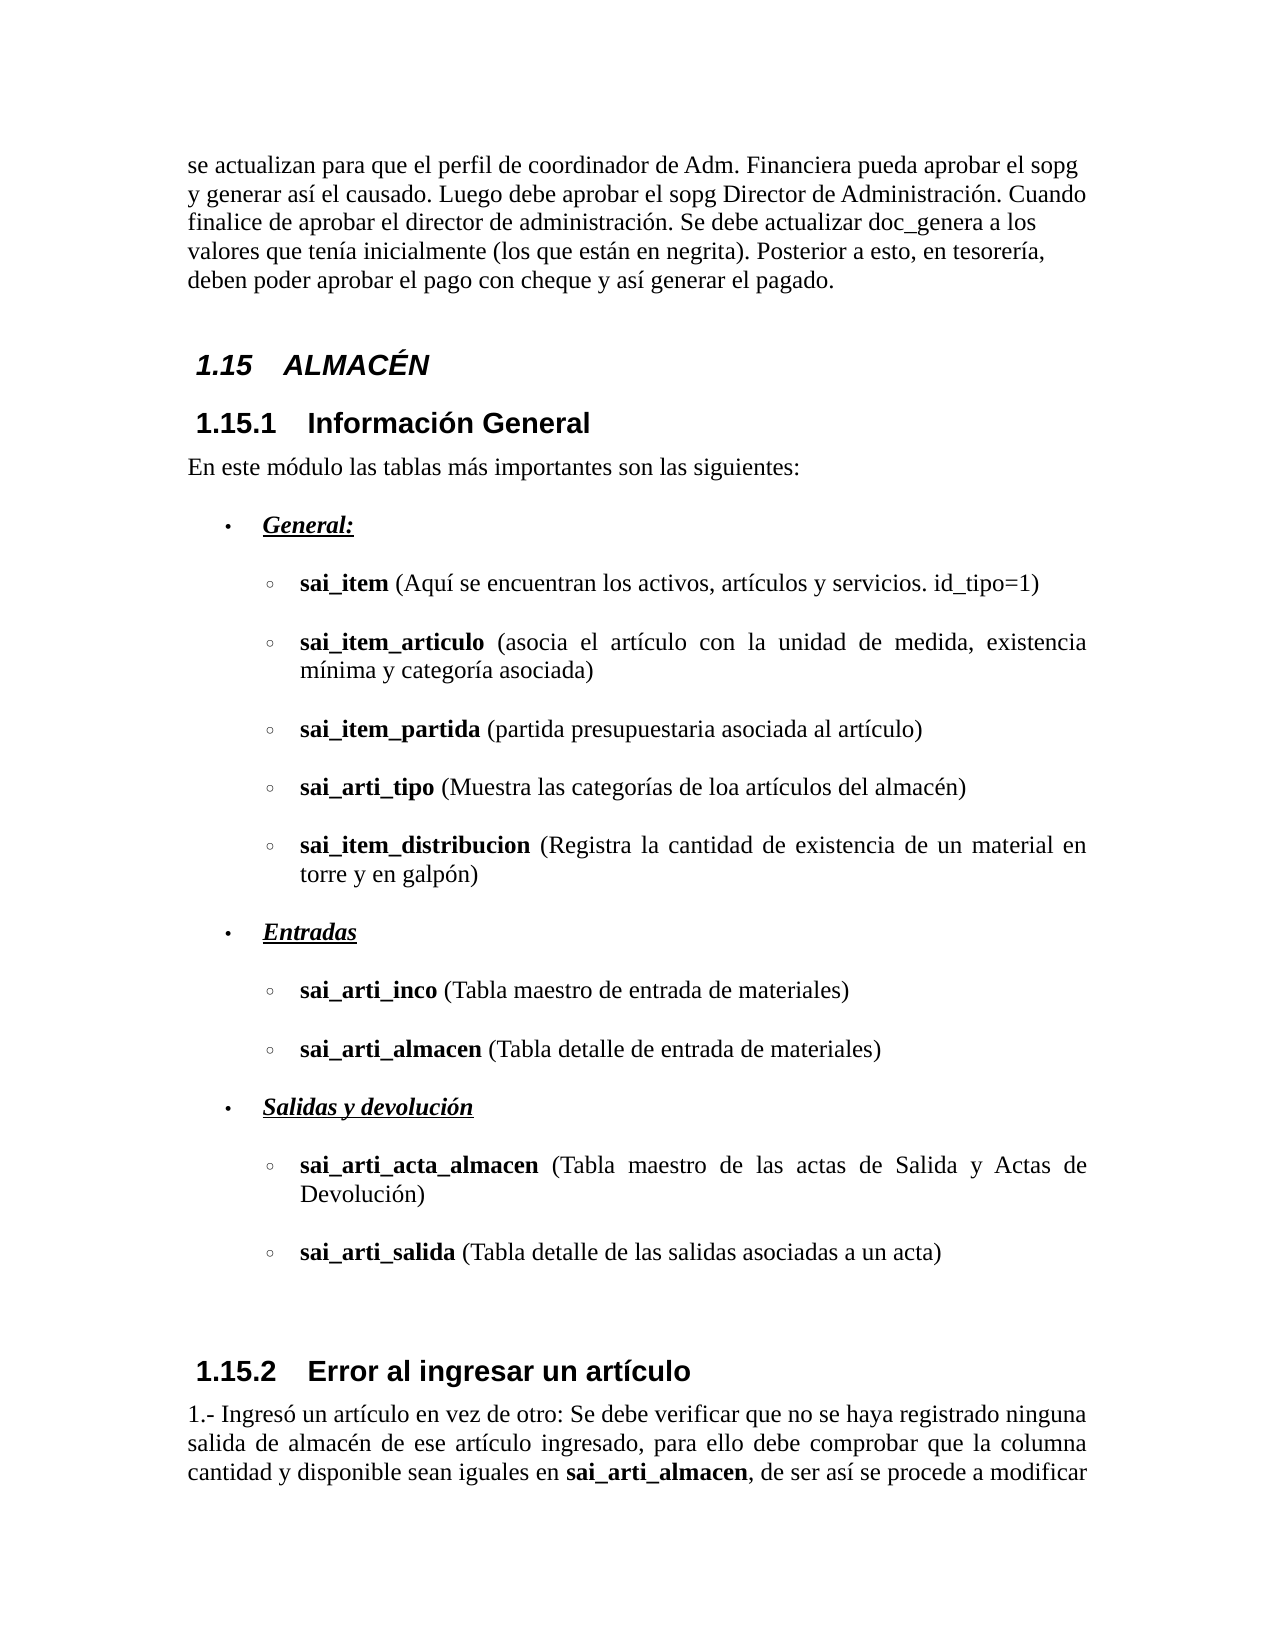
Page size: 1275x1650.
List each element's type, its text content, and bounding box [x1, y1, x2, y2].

text En este módulo las tablas más importantes son las siguientes: [187, 452, 1087, 481]
list Entradas [225, 917, 1087, 946]
text se actualizan para que el perfil de coordinador de Adm. Financiera pueda aprobar el sopg y generar así el causado. Luego debe aprobar el sopg Director de Administración. Cuando finalice de aprobar el director de administración. Se debe actualizar doc_genera a los valores que tenía inicialmente (los que están en negrita). Posterior a esto, en tesorería, deben poder aprobar el pago con cheque y así generar el pagado. [187, 150, 1087, 322]
list sai_arti_salida (Tabla detalle de las salidas asociadas a un acta) [262, 1237, 1087, 1266]
list sai_item (Aquí se encuentran los activos, artículos y servicios. id_tipo=1) [262, 568, 1087, 597]
list sai_item_distribucion (Registra la cantidad de existencia de un material en torre y en galpón) [262, 830, 1087, 888]
subtitle ALMACÉN [187, 347, 1087, 381]
list sai_arti_acta_almacen (Tabla maestro de las actas de Salida y Actas de Devolución) [262, 1150, 1087, 1208]
list General: [225, 510, 1087, 539]
list sai_item_articulo (asocia el artículo con la unidad de medida, existencia mínima y categoría asociada) [262, 627, 1087, 684]
subtitle Error al ingresar un artículo [187, 1353, 1087, 1387]
list sai_item_partida (partida presupuestaria asociada al artículo) [262, 714, 1087, 742]
list sai_arti_tipo (Muestra las categorías de loa artículos del almacén) [262, 772, 1087, 801]
text 1.- Ingresó un artículo en vez de otro: Se debe verificar que no se haya registrado ninguna salida de almacén de ese artículo ingresado, para ello debe comprobar que la columna cantidad y disponible sean iguales en sai_arti_almacen, de ser así se procede a modificar [187, 1399, 1087, 1486]
list sai_arti_inco (Tabla maestro de entrada de materiales) [262, 975, 1087, 1004]
list sai_arti_almacen (Tabla detalle de entrada de materiales) [262, 1034, 1087, 1062]
subtitle Información General [187, 406, 1087, 439]
list Salidas y devolución [225, 1092, 1087, 1121]
